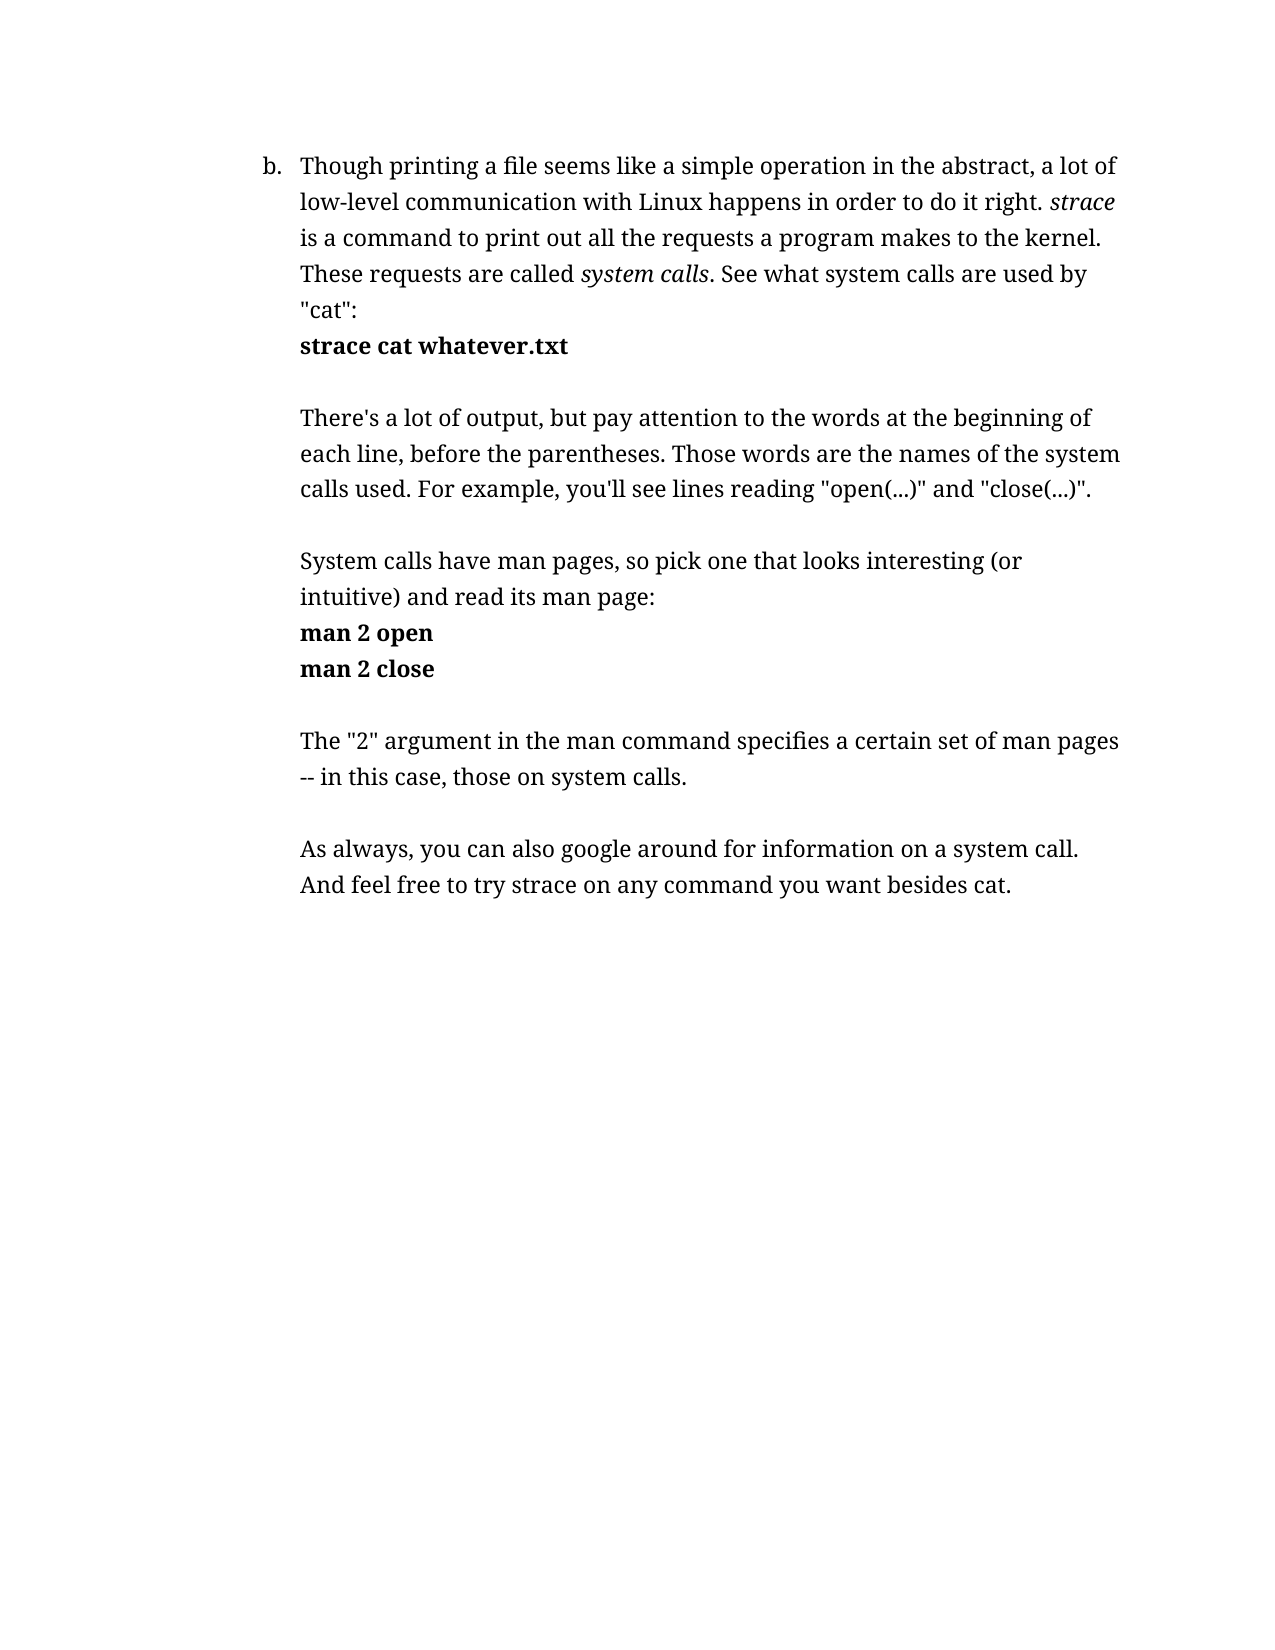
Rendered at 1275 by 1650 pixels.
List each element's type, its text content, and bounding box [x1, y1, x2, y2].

list Though printing a file seems like a simple operation in the abstract, a lot of low-level communication with Linux happens in order to do it right. strace is a command to print out all the requests a program makes to the kernel. These requests are called system calls. See what system calls are used by "cat": strace cat whatever.txt There's a lot of output, but pay attention to the words at the beginning of each line, before the parentheses. Those words are the names of the system calls used. For example, you'll see lines reading "open(...)" and "close(...)". System calls have man pages, so pick one that looks interesting (or intuitive) and read its man page: man 2 open man 2 close The "2" argument in the man command specifies a certain set of man pages -- in this case, those on system calls. As always, you can also google around for information on a system call. And feel free to try strace on any command you want besides cat. [262, 150, 1125, 900]
